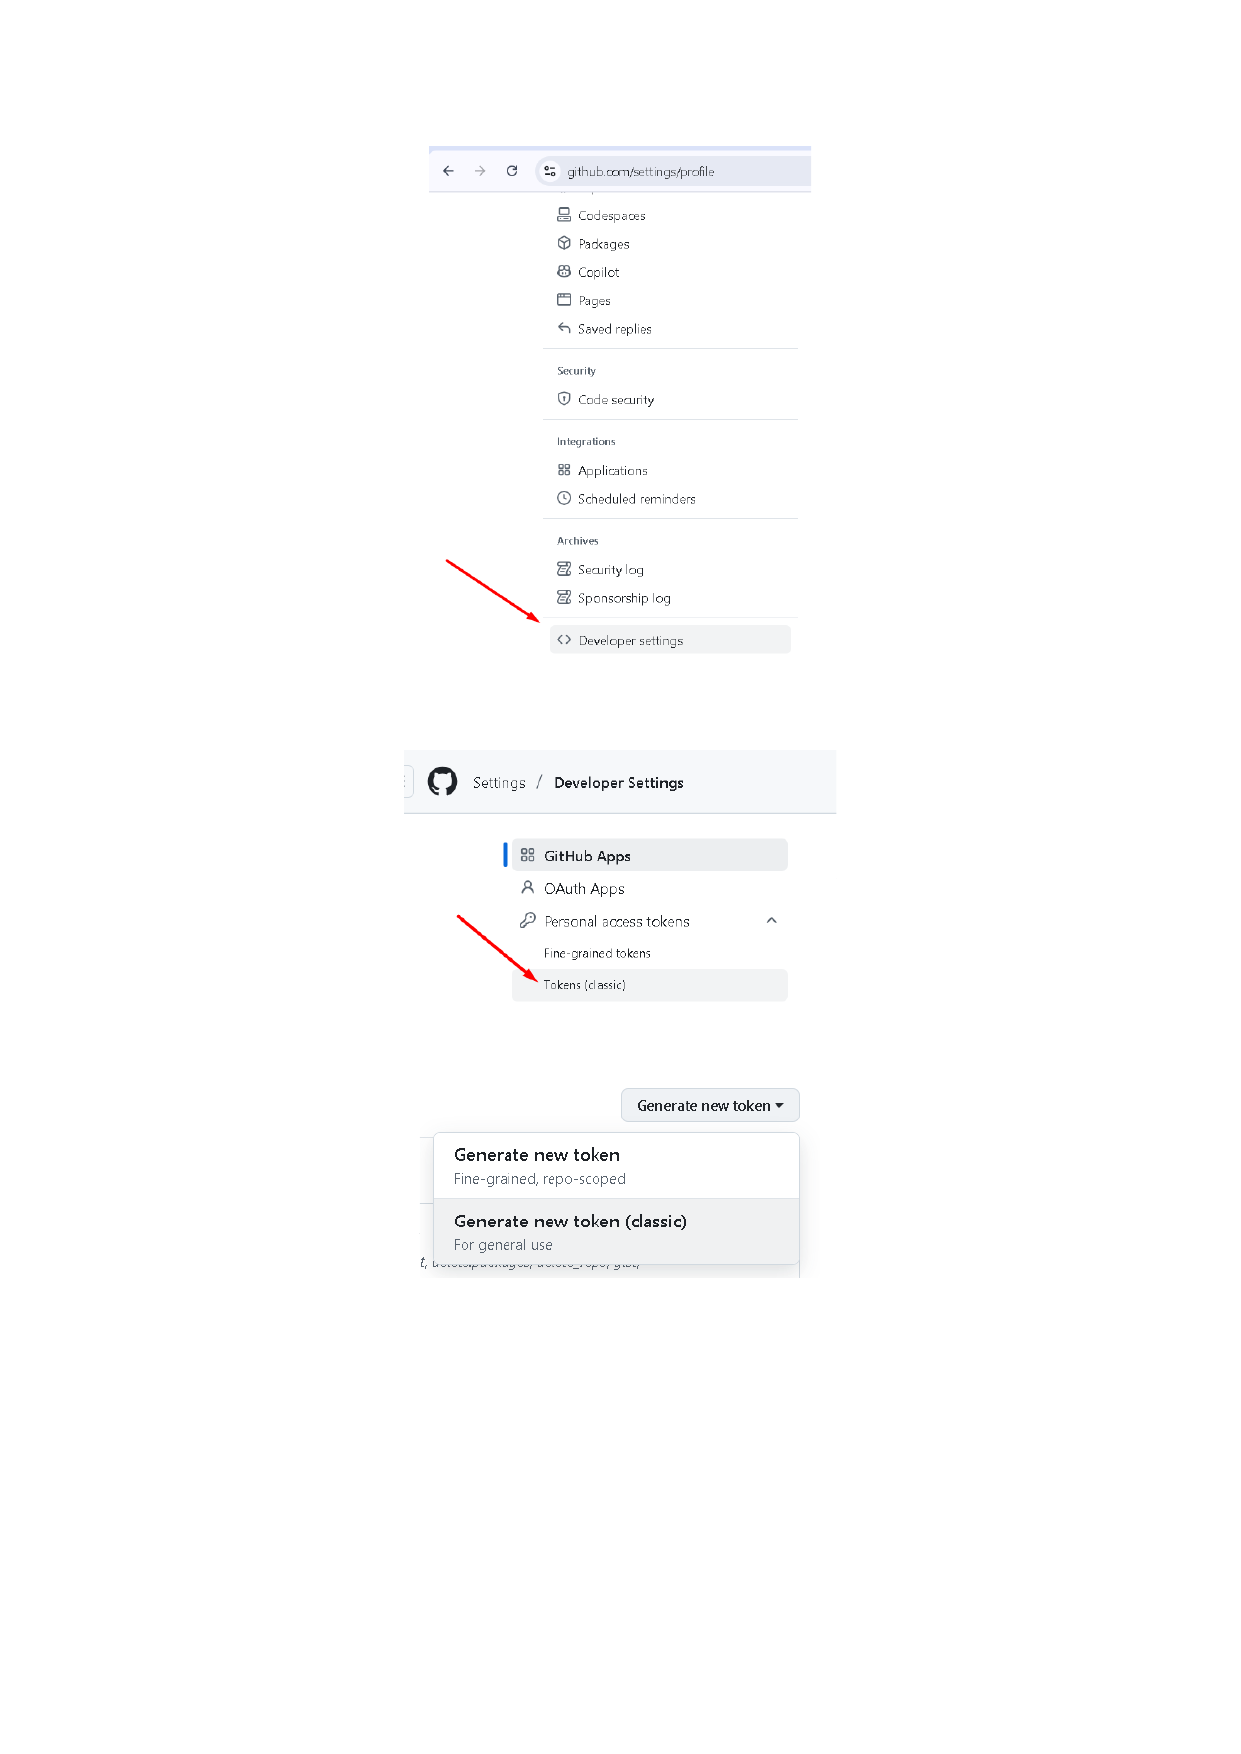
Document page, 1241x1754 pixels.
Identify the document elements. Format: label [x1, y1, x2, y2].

picture [404, 750, 837, 1024]
picture [419, 1066, 821, 1278]
picture [429, 146, 812, 717]
